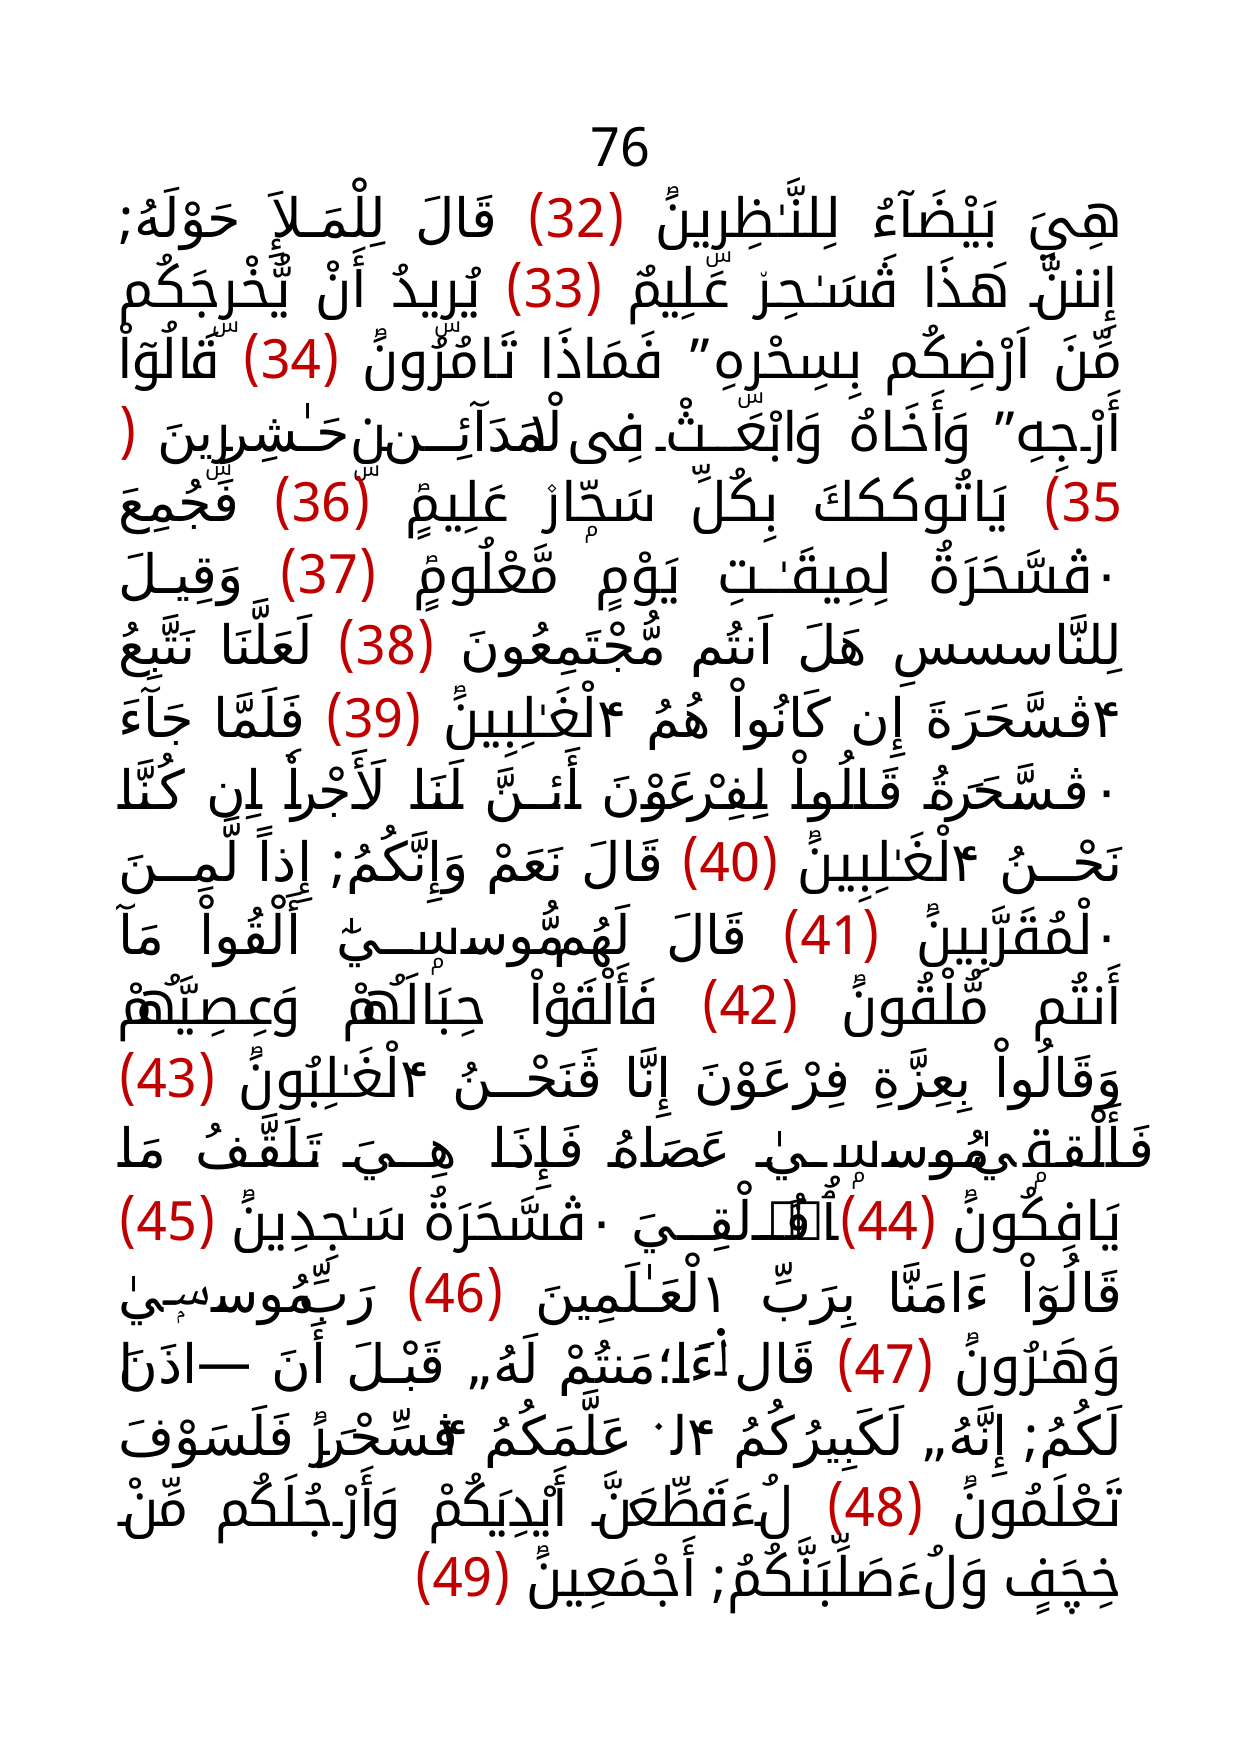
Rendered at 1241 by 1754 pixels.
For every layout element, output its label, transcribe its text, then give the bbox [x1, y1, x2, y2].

text 76 [118, 118, 1122, 189]
text هِيَ بَيْضَآءُ لِلنَّـٰظِرۣينَؐ (32) قَالَ لِلْمَـلإَِ حَوْلَهُ; إِنننَّ هَـٰذَا ڤَسَـٰحِر٘ عَلِيمٌ (33) يُرۣيدُ أَنْ يُّخْرۣجَكُم مِّنَ اَرْضِكُم بِسِحْرۣهِ” فَمَاذَا تَامُرُونَؐ (34) قَالُوٓاْ أَرْجِهِ” وَأَخَاهُ وَابْعَــثْ فِى ۱لْمَدَآئِــنۣ حَـٰشِرۣينَ (35) يَاتُوكككَ بِكُلِّ سَحّۭار۫ عَلِيمٍؐ (36) فَجُمِعَ ۰ڤسَّحَرَةُ لِمِيقَـٰــتِ يَوْمٍ مَّعْلُومٍؐ (37) وَقِيـلَ لِلنَّاسسسِ هَلَ اَنتُم مُّجْتَمِعُونَ (38) لَعَلَّنَا نَتَّبِعُ ۴ڤسَّحَرَةَ إِن كَانُواْ هُمُ ۴لْغَـٰلِبِينَؐ (39) فَلَمَّا جَآءَ ۰ڤسَّحَرَةُ قَالُواْ لِفِرْعَوْنَ أَئــنَّ لَنَا لَأَجْراٗ اِن كُنَّا نَحْــنُ ۴لْغَـٰلِبِينَؐ (40) قَالَ نَعَمْ وَإِنَّكُمُ; إِذاً لَّمِــنَ ۰لْمُقَرَّبِينَؐ (41) قَالَ لَهُم مُّوسۭــيٰٓ أَلْقُواْ مَآ أَنتُم مُّلْقُونَؐ (42) فَأَلْقَوْاْ حِبَالَهُمْ وَعِصِيَّهُمْ وَقَالُواْ بِعِزَّةِ فِرْعَوْنَ إِنَّا ڤَنَحْــنُ ۴لْغَـٰلِبُونَؐ (43) فَأَلْقۭيٰ مُوسۭــيٰ عَصَاهُ فَإِذَا هِــيَ تَلَقَّفُ مَا يَافِكُونَؐ (44) فَٱُلْقِــيَ ۰ڤسَّحَرَةُ سَـٰجِدِينَؐ (45) قَالُوٓاْ ءَامَنَّا بِرَبِّ ۱لْعَـٰلَمِينَ (46) رَبِّ مُوسۭيٰ وَهَـٰرُونَؐ (47) قَالَ ءَا۬؛مَنتُمْ لَهُ„ قَبْـلَ أَنَ —اذَنَ لَكُمُ; إِنَّهُ„ لَكَبِيرُكُمُ ۴ﻟ﮲ عَلَّمَكُمُ ۴ڤسِّحْرَؐ فَلَسَوْفَ تَعْلَمُونَؐ (48) لُءَقَطِّعَنَّ أَيْدِيَكُمْ وَأَرْجُلَكُم مِّنْ خِچَفٍ وَلُءَصَلِّبَنَّكُمُ; أَجْمَعِينَؐ (49) [118, 189, 1122, 1619]
